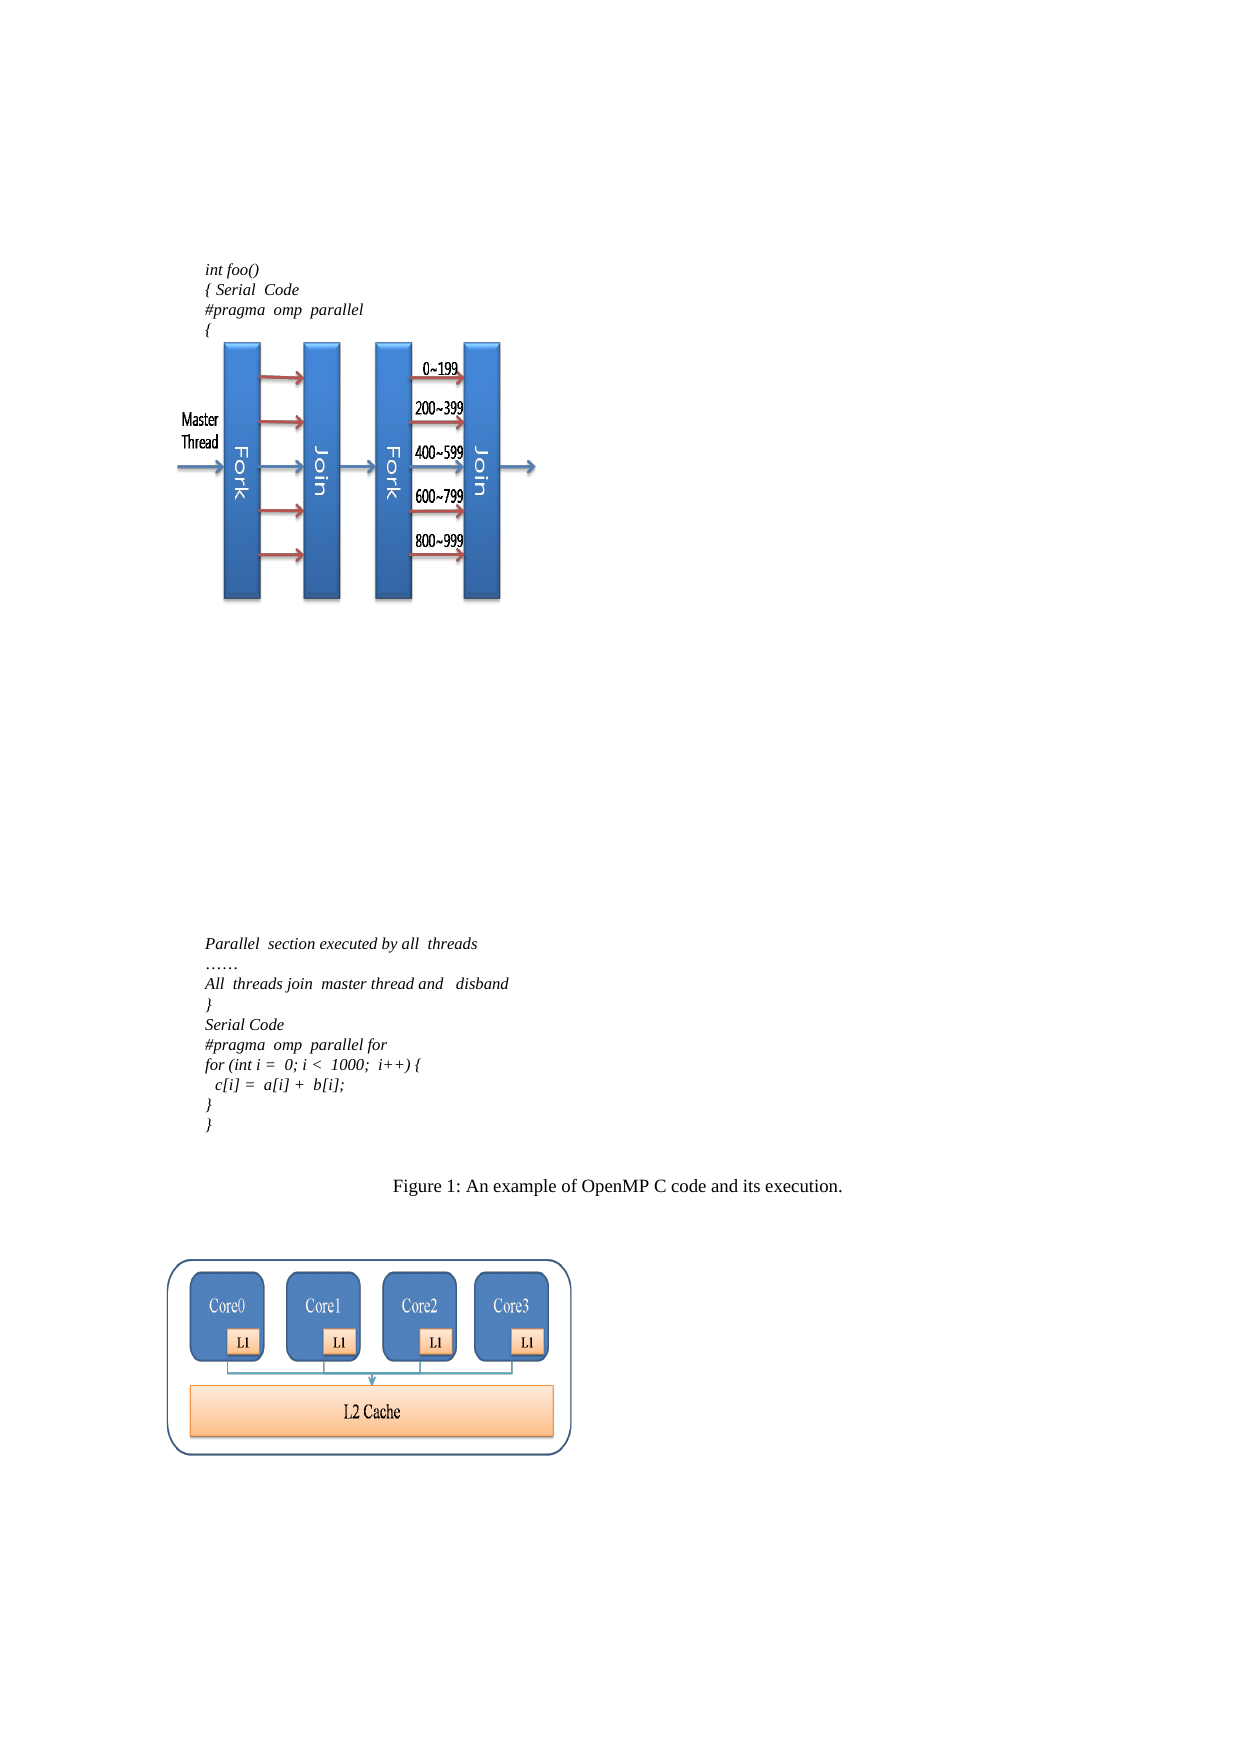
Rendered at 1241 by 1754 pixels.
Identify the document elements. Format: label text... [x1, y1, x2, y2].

text #pragma omp parallel for [205, 1035, 1076, 1054]
text Figure 1: An example of OpenMP C code and its execution. [393, 1175, 1076, 1196]
text } [205, 1096, 1076, 1114]
text Serial Code [205, 1015, 1076, 1033]
text #pragma omp parallel [205, 300, 1076, 319]
text { [205, 321, 1076, 339]
text Parallel section executed by all threads [205, 935, 1076, 953]
text …… [205, 955, 1076, 973]
text All threads join master thread and disband [205, 975, 1076, 993]
picture [166, 1259, 572, 1456]
text } [205, 995, 1076, 1013]
text } [205, 1116, 1076, 1134]
text c[i] = a[i] + b[i]; [215, 1075, 1076, 1094]
text for (int i = 0; i < 1000; i++) { [205, 1055, 1076, 1074]
text int foo() { Serial Code [205, 261, 318, 299]
picture [166, 338, 548, 608]
